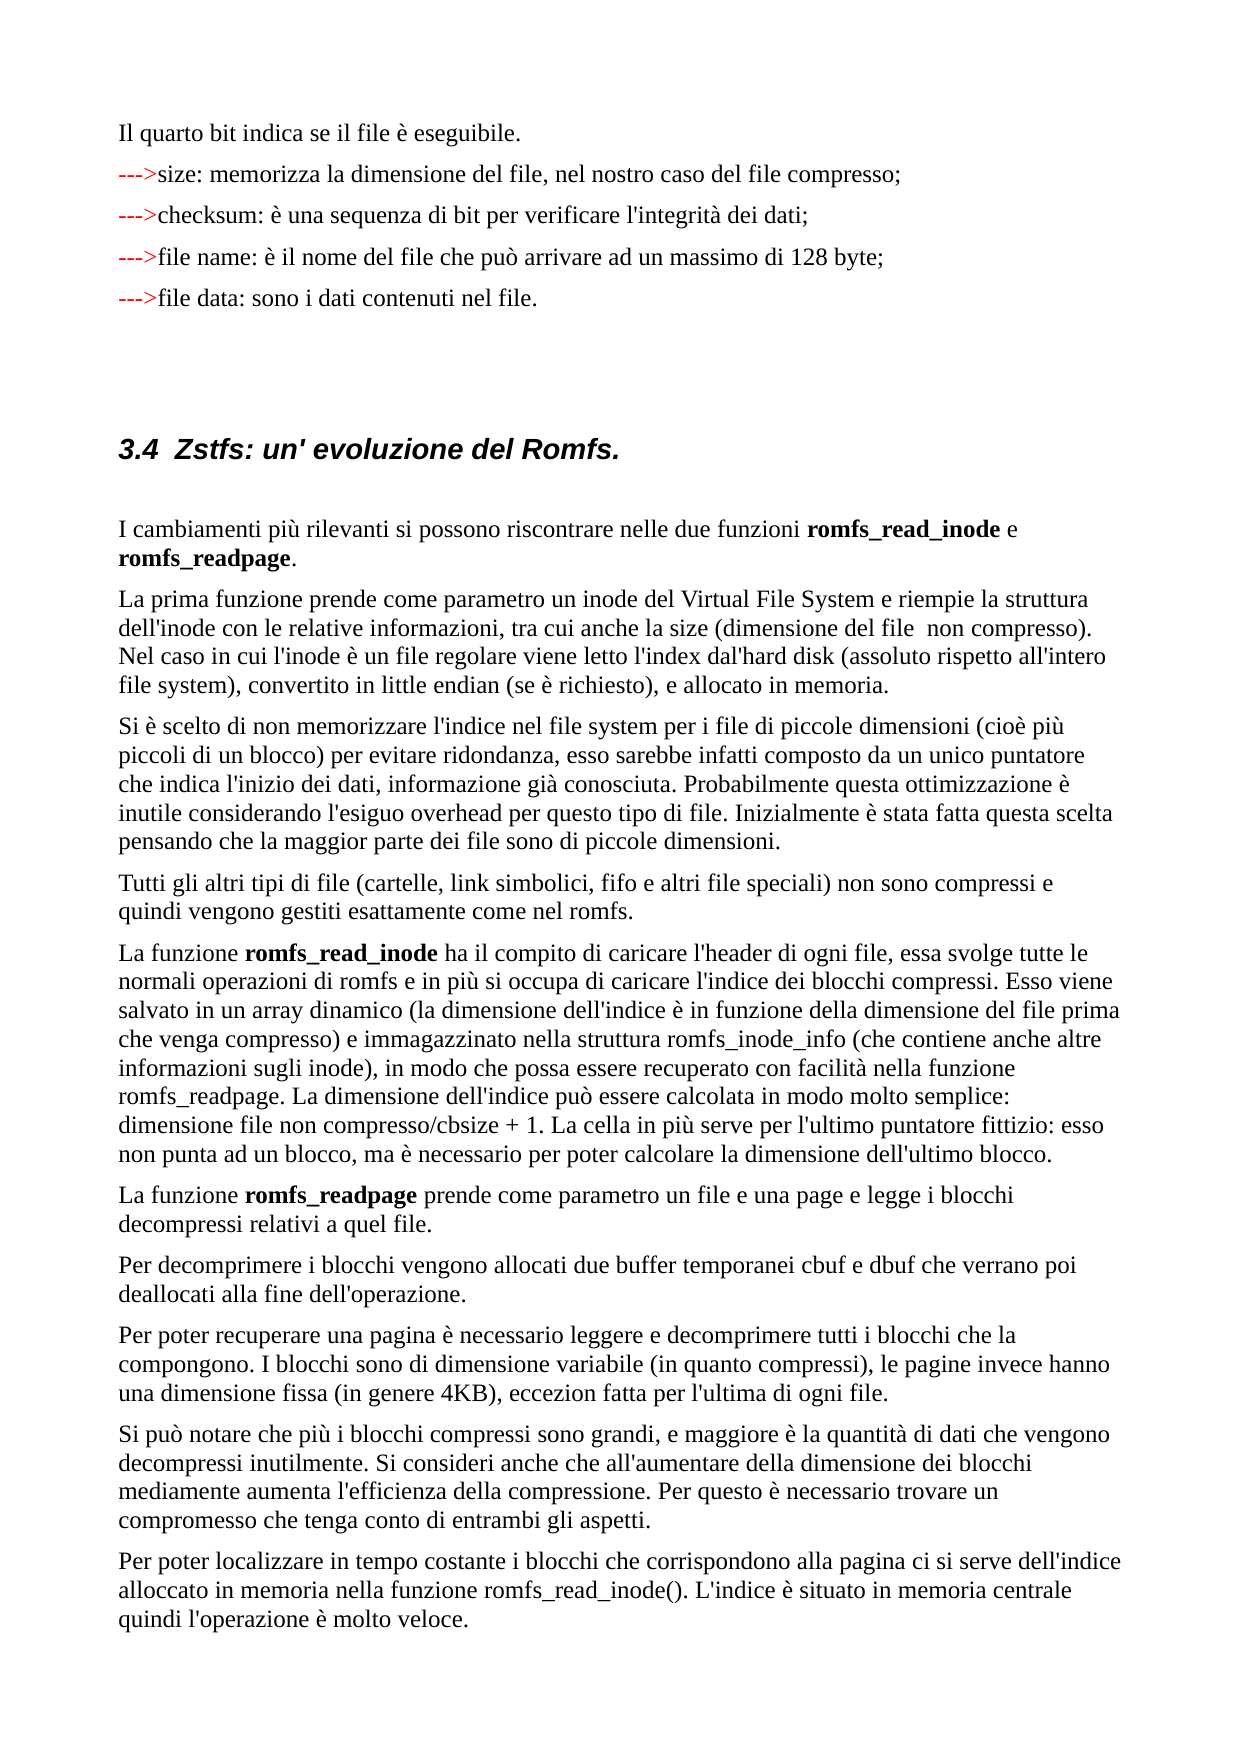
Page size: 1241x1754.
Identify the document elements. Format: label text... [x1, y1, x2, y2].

text --->size: memorizza la dimensione del file, nel nostro caso del file compresso; [118, 159, 1122, 188]
text Il quarto bit indica se il file è eseguibile. [118, 118, 1122, 147]
text Per decomprimere i blocchi vengono allocati due buffer temporanei cbuf e dbuf che verrano poi deallocati alla fine dell'operazione. [118, 1250, 1122, 1308]
text --->file name: è il nome del file che può arrivare ad un massimo di 128 byte; [118, 242, 1122, 271]
text Si può notare che più i blocchi compressi sono grandi, e maggiore è la quantità di dati che vengono decompressi inutilmente. Si consideri anche che all'aumentare della dimensione dei blocchi mediamente aumenta l'efficienza della compressione. Per questo è necessario trovare un compromesso che tenga conto di entrambi gli aspetti. [118, 1419, 1122, 1534]
text La prima funzione prende come parametro un inode del Virtual File System e riempie la struttura dell'inode con le relative informazioni, tra cui anche la size (dimensione del file non compresso). Nel caso in cui l'inode è un file regolare viene letto l'index dal'hard disk (assoluto rispetto all'intero file system), convertito in little endian (se è richiesto), e allocato in memoria. [118, 584, 1122, 699]
text --->file data: sono i dati contenuti nel file. [118, 283, 1122, 312]
text --->checksum: è una sequenza di bit per verificare l'integrità dei dati; [118, 201, 1122, 229]
text Tutti gli altri tipi di file (cartelle, link simbolici, fifo e altri file speciali) non sono compressi e quindi vengono gestiti esattamente come nel romfs. [118, 868, 1122, 925]
text Per poter recuperare una pagina è necessario leggere e decomprimere tutti i blocchi che la compongono. I blocchi sono di dimensione variabile (in quanto compressi), le pagine invece hanno una dimensione fissa (in genere 4KB), eccezion fatta per l'ultima di ogni file. [118, 1320, 1122, 1406]
subtitle 3.4 Zstfs: un' evoluzione del Romfs. [118, 432, 1122, 465]
text I cambiamenti più rilevanti si possono riscontrare nelle due funzioni romfs_read_inode e romfs_readpage. [118, 514, 1122, 571]
text La funzione romfs_readpage prende come parametro un file e una page e legge i blocchi decompressi relativi a quel file. [118, 1180, 1122, 1238]
text Si è scelto di non memorizzare l'indice nel file system per i file di piccole dimensioni (cioè più piccoli di un blocco) per evitare ridondanza, esso sarebbe infatti composto da un unico puntatore che indica l'inizio dei dati, informazione già conosciuta. Probabilmente questa ottimizzazione è inutile considerando l'esiguo overhead per questo tipo di file. Inizialmente è stata fatta questa scelta pensando che la maggior parte dei file sono di piccole dimensioni. [118, 711, 1122, 855]
text La funzione romfs_read_inode ha il compito di caricare l'header di ogni file, essa svolge tutte le normali operazioni di romfs e in più si occupa di caricare l'indice dei blocchi compressi. Esso viene salvato in un array dinamico (la dimensione dell'indice è in funzione della dimensione del file prima che venga compresso) e immagazzinato nella struttura romfs_inode_info (che contiene anche altre informazioni sugli inode), in modo che possa essere recuperato con facilità nella funzione romfs_readpage. La dimensione dell'indice può essere calcolata in modo molto semplice: dimensione file non compresso/cbsize + 1. La cella in più serve per l'ultimo puntatore fittizio: esso non punta ad un blocco, ma è necessario per poter calcolare la dimensione dell'ultimo blocco. [118, 938, 1122, 1168]
text Per poter localizzare in tempo costante i blocchi che corrispondono alla pagina ci si serve dell'indice alloccato in memoria nella funzione romfs_read_inode(). L'indice è situato in memoria centrale quindi l'operazione è molto veloce. [118, 1546, 1122, 1633]
